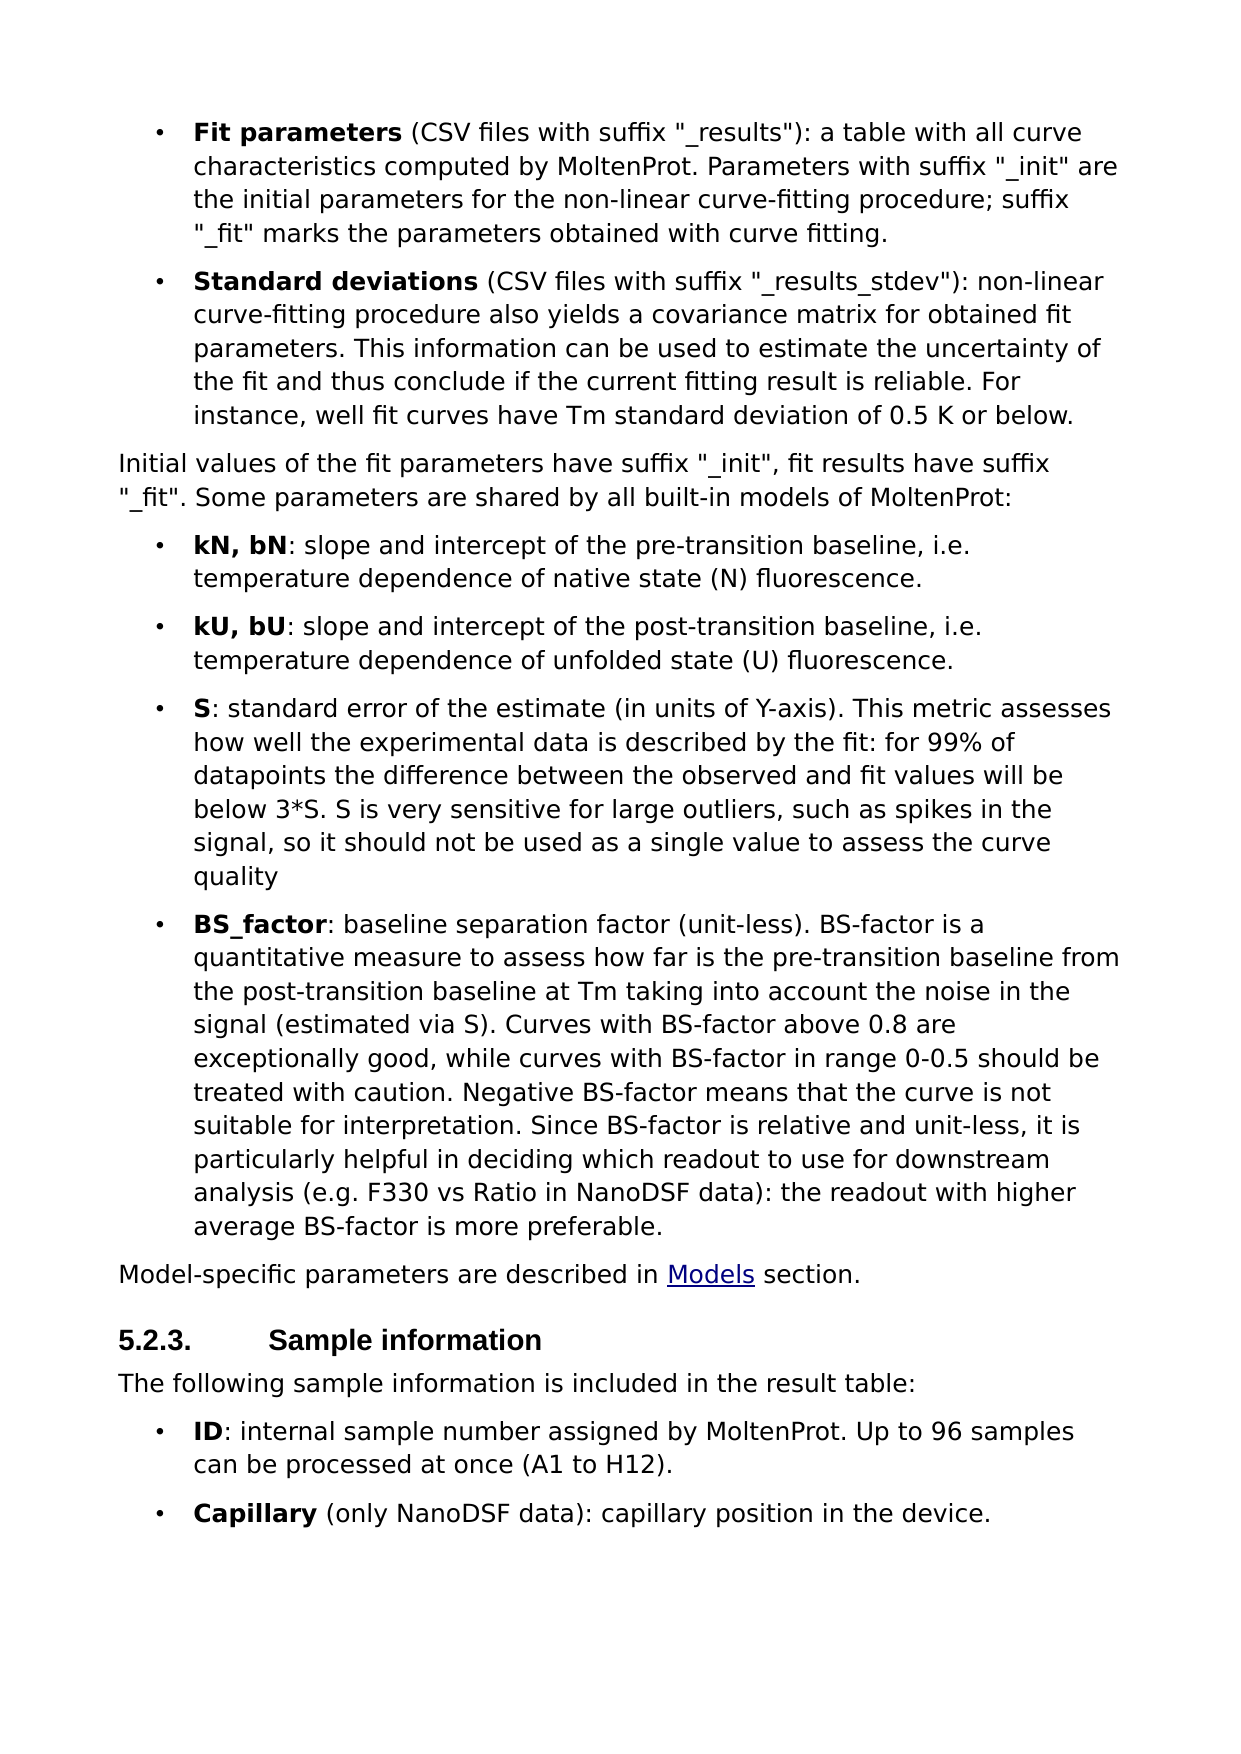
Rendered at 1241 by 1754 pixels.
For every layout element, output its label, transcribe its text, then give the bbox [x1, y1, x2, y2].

list Capillary (only NanoDSF data): capillary position in the device. [156, 1499, 1122, 1528]
subtitle Sample information [118, 1323, 1122, 1356]
list S: standard error of the estimate (in units of Y-axis). This metric assesses how well the experimental data is described by the fit: for 99% of datapoints the difference between the observed and fit values will be below 3*S. S is very sensitive for large outliers, such as spikes in the signal, so it should not be used as a single value to assess the curve quality [156, 694, 1122, 891]
text Model-specific parameters are described in Models section. [118, 1260, 1122, 1289]
list Fit parameters (CSV files with suffix "_results"): a table with all curve characteristics computed by MoltenProt. Parameters with suffix "_init" are the initial parameters for the non-linear curve-fitting procedure; suffix "_fit" marks the parameters obtained with curve fitting. [156, 118, 1122, 248]
list Standard deviations (CSV files with suffix "_results_stdev"): non-linear curve-fitting procedure also yields a covariance matrix for obtained fit parameters. This information can be used to estimate the uncertainty of the fit and thus conclude if the current fitting result is reliable. For instance, well fit curves have Tm standard deviation of 0.5 K or below. [156, 267, 1122, 430]
list BS_factor: baseline separation factor (unit-less). BS-factor is a quantitative measure to assess how far is the pre-transition baseline from the post-transition baseline at Tm taking into account the noise in the signal (estimated via S). Curves with BS-factor above 0.8 are exceptionally good, while curves with BS-factor in range 0-0.5 should be treated with caution. Negative BS-factor means that the curve is not suitable for interpretation. Since BS-factor is relative and unit-less, it is particularly helpful in deciding which readout to use for downstream analysis (e.g. F330 vs Ratio in NanoDSF data): the readout with higher average BS-factor is more preferable. [156, 910, 1122, 1241]
list ID: internal sample number assigned by MoltenProt. Up to 96 samples can be processed at once (A1 to H12). [156, 1417, 1122, 1480]
text Initial values of the fit parameters have suffix "_init", fit results have suffix "_fit". Some parameters are shared by all built-in models of MoltenProt: [118, 449, 1122, 512]
list kU, bU: slope and intercept of the post-transition baseline, i.e. temperature dependence of unfolded state (U) fluorescence. [156, 612, 1122, 675]
text The following sample information is included in the result table: [118, 1369, 1122, 1398]
list kN, bN: slope and intercept of the pre-transition baseline, i.e. temperature dependence of native state (N) fluorescence. [156, 531, 1122, 593]
